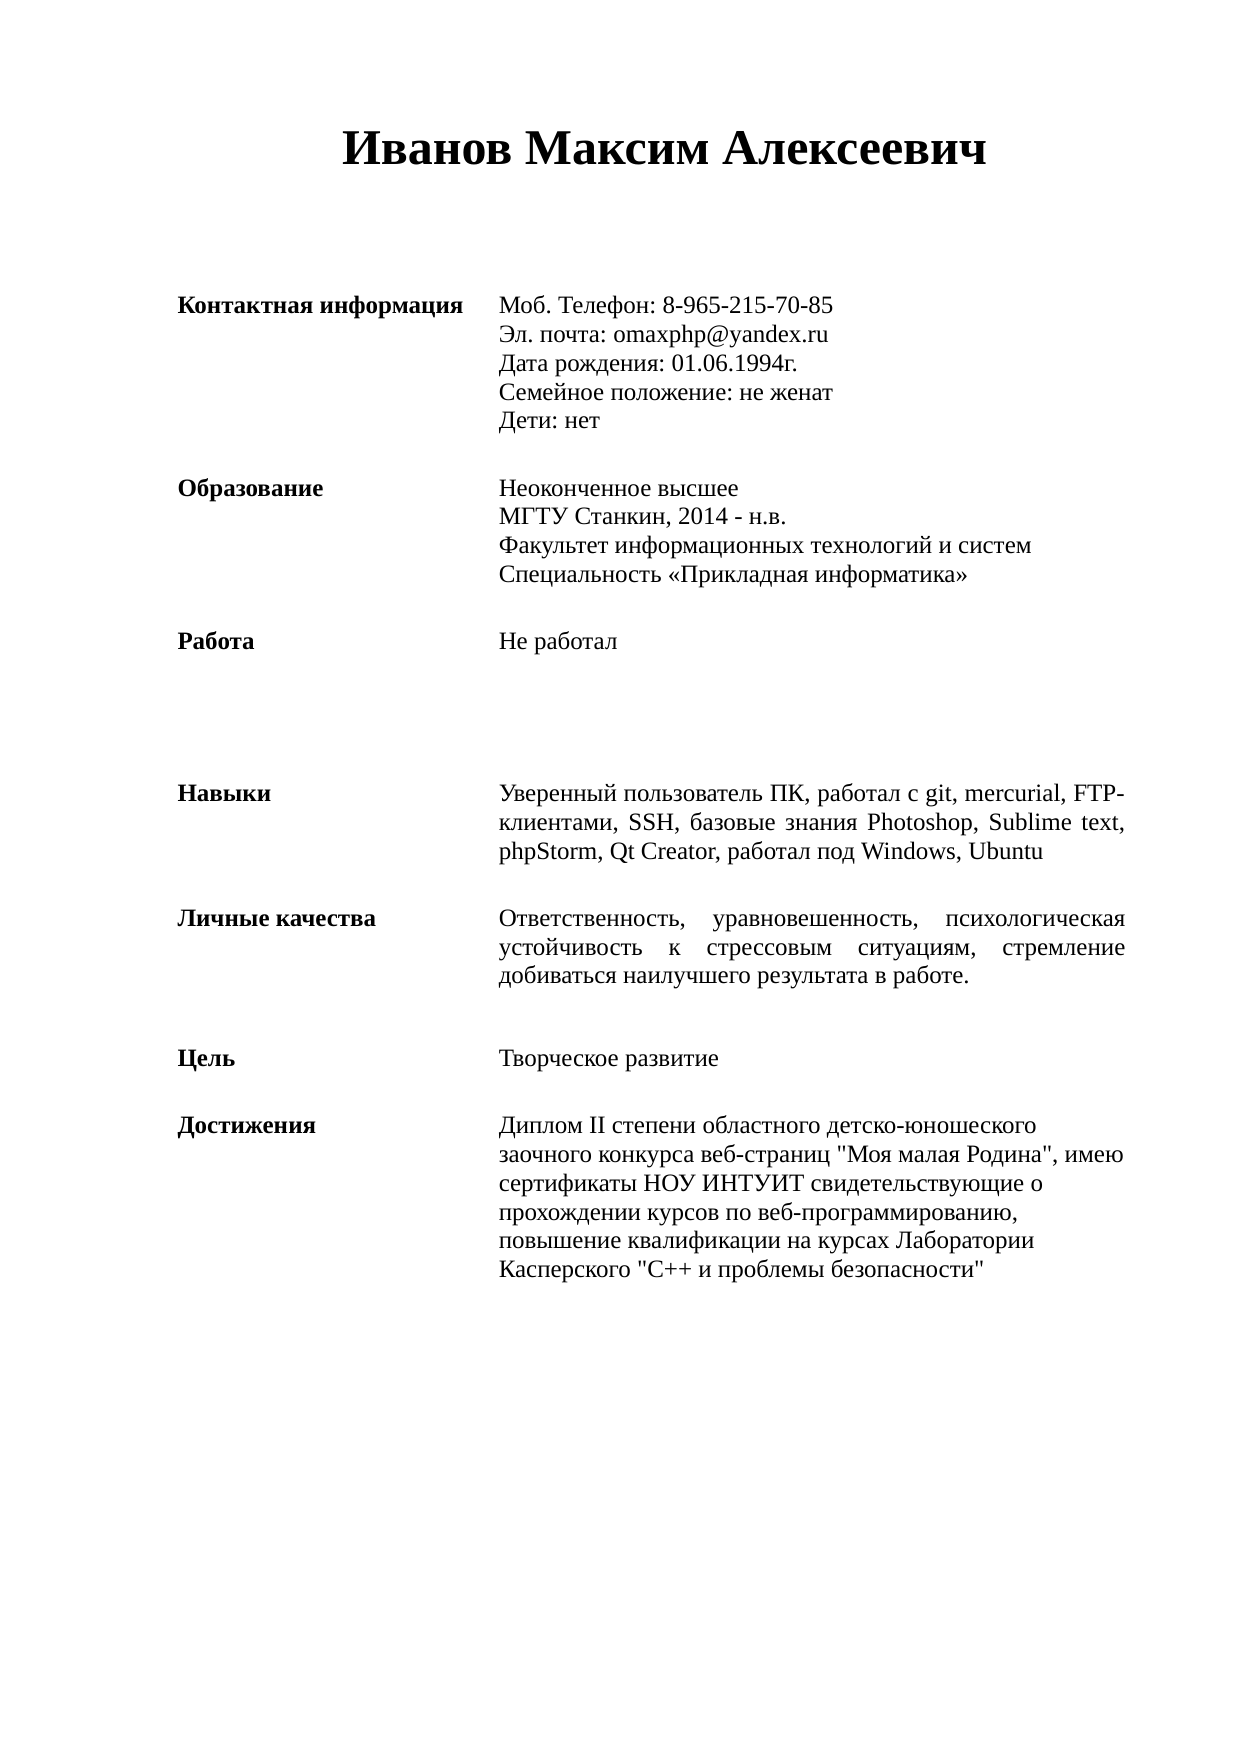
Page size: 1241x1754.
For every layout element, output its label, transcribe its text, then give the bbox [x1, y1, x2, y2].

table_cell Личные качества [166, 903, 487, 1043]
table_cell Не работал [487, 626, 1137, 740]
text Иванов Максим Алексеевич [177, 118, 1152, 176]
table_header Контактная информация [166, 291, 487, 473]
table_cell Ответственность, уравновешенность, психологическая устойчивость к стрессовым ситуациям, стремление добиваться наилучшего результата в работе. [487, 903, 1137, 1043]
table_cell Достижения [166, 1111, 487, 1283]
table_cell Цель [166, 1044, 487, 1111]
table_header Моб. Телефон: 8-965-215-70-85 Эл. почта: omaxphp@yandex.ru Дата рождения: 01.06.1994г. Семейное положение: не женат Дети: нет [487, 291, 1137, 473]
table_cell Навыки [166, 778, 487, 903]
table_cell Образование [166, 473, 487, 626]
table_cell [487, 740, 1137, 778]
table_cell Творческое развитие [487, 1044, 1137, 1111]
table_cell Работа [166, 626, 487, 740]
table_cell Неоконченное высшее МГТУ Станкин, 2014 - н.в. Факультет информационных технологий и систем Специальность «Прикладная информатика» [487, 473, 1137, 626]
table_cell Диплом II степени областного детско-юношеского заочного конкурса веб-страниц "Моя малая Родина", имею сертификаты НОУ ИНТУИТ свидетельствующие о прохождении курсов по веб-программированию, повышение квалификации на курсах Лаборатории Касперского "С++ и проблемы безопасности" [487, 1111, 1137, 1283]
table_cell [166, 740, 487, 778]
table_cell Уверенный пользователь ПК, работал с git, mercurial, FTP-клиентами, SSH, базовые знания Photoshop, Sublime text, phpStorm, Qt Creator, работал под Windows, Ubuntu [487, 778, 1137, 903]
